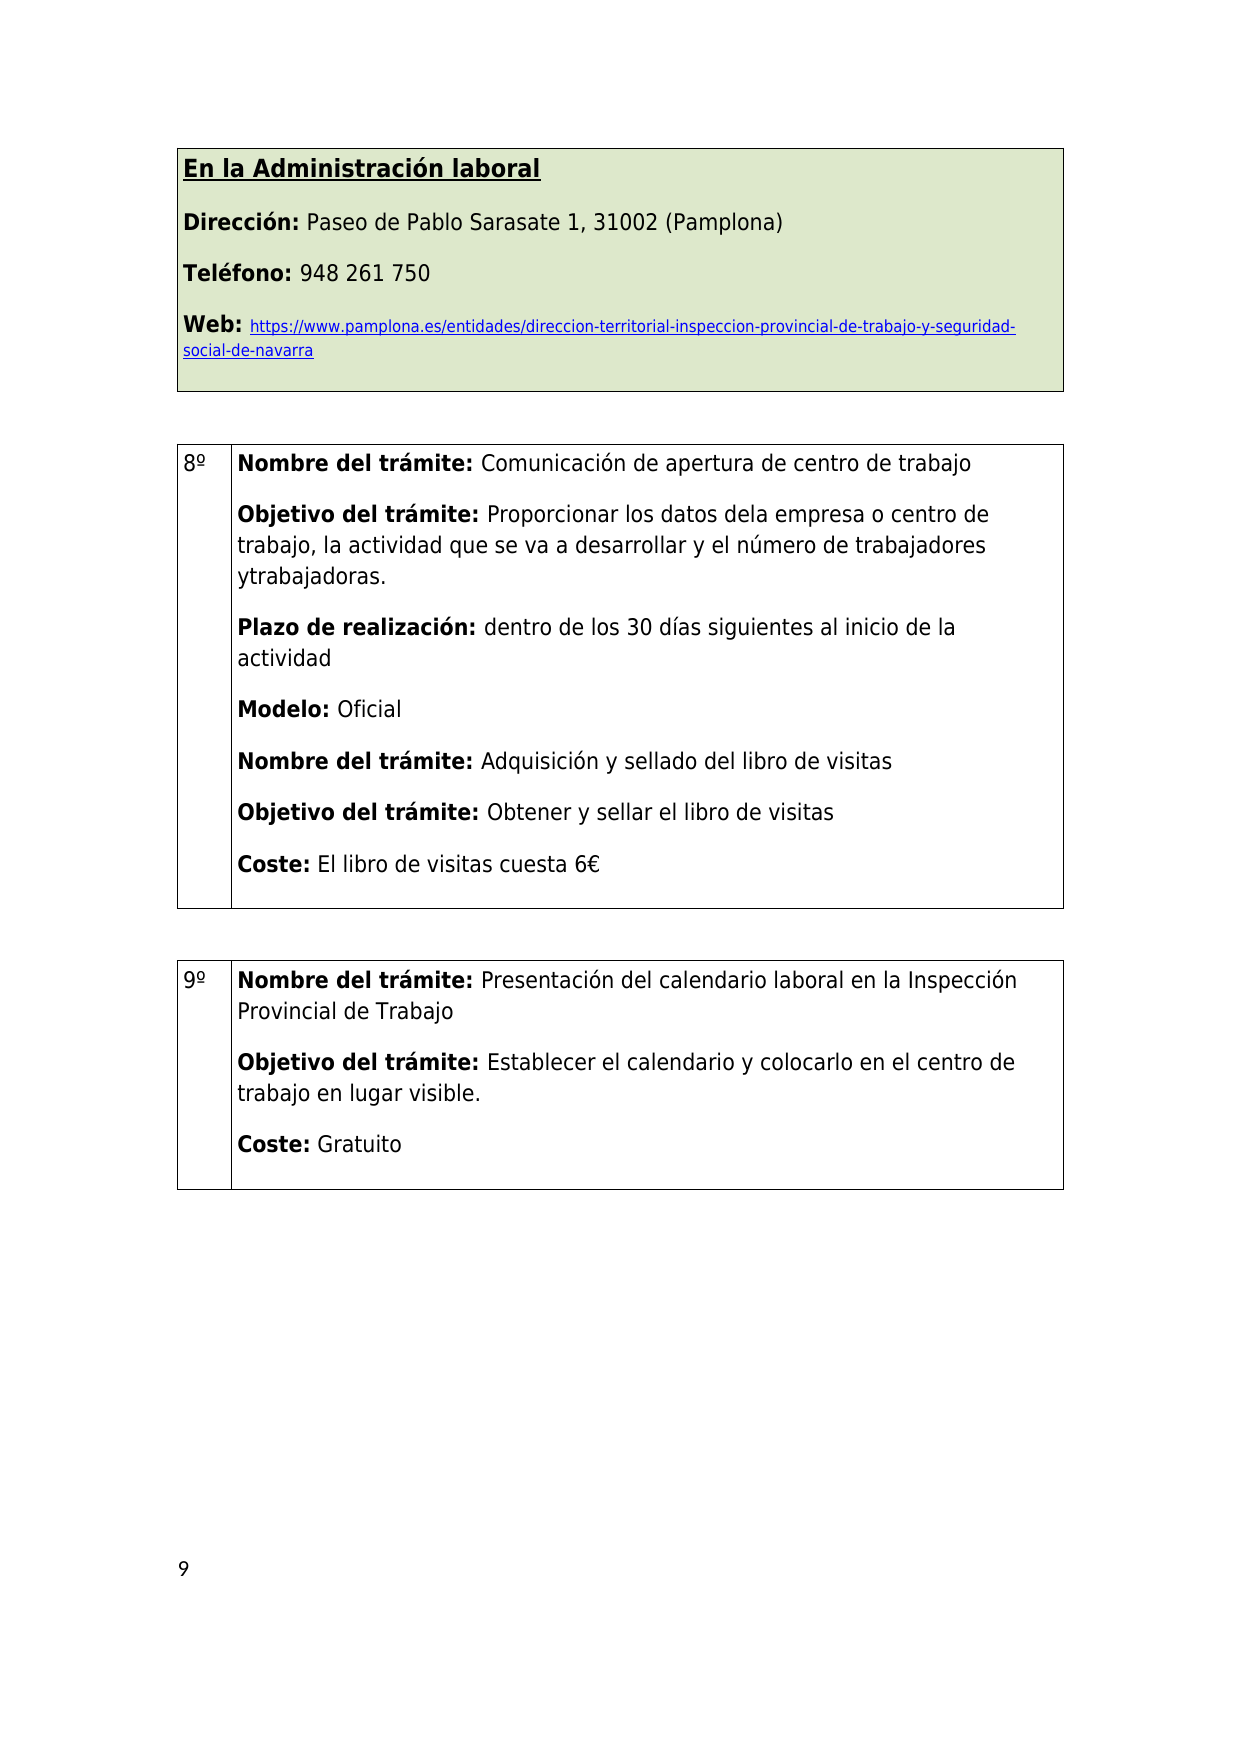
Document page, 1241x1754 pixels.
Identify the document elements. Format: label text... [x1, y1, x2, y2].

table_header 8º [178, 445, 231, 908]
table_header Nombre del trámite: Presentación del calendario laboral en la Inspección Provincial de Trabajo Objetivo del trámite: Establecer el calendario y colocarlo en el centro de trabajo en lugar visible. Coste: Gratuito [232, 961, 1063, 1188]
table_header En la Administración laboral Dirección: Paseo de Pablo Sarasate 1, 31002 (Pamplona) Teléfono: 948 261 750 Web: https://www.pamplona.es/entidades/direccion-territorial-inspeccion-provincial-de-trabajo-y-seguridad-social-de-navarra [178, 149, 1063, 391]
table_header Nombre del trámite: Comunicación de apertura de centro de trabajo Objetivo del trámite: Proporcionar los datos dela empresa o centro de trabajo, la actividad que se va a desarrollar y el número de trabajadores ytrabajadoras. Plazo de realización: dentro de los 30 días siguientes al inicio de la actividad Modelo: Oficial Nombre del trámite: Adquisición y sellado del libro de visitas Objetivo del trámite: Obtener y sellar el libro de visitas Coste: El libro de visitas cuesta 6€ [232, 445, 1063, 908]
table_header 9º [178, 961, 231, 1188]
